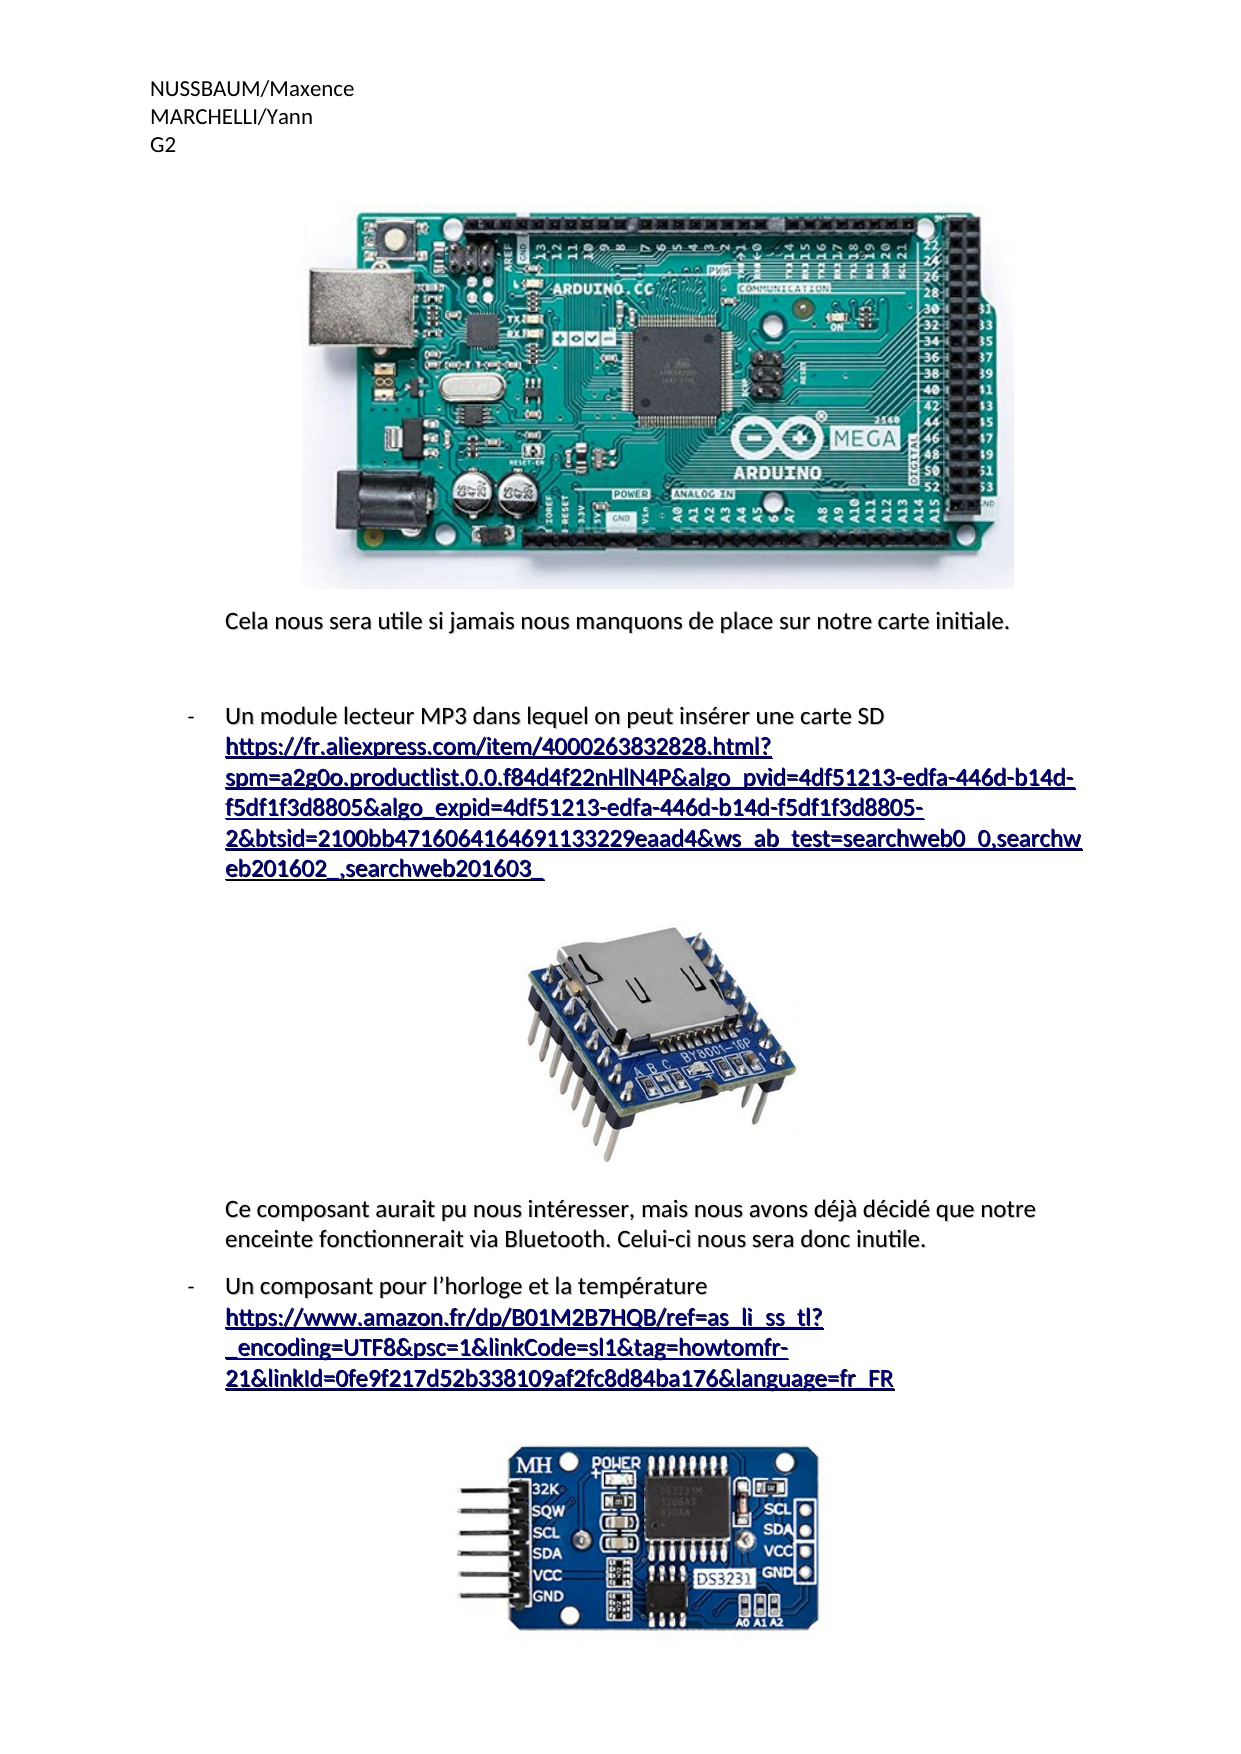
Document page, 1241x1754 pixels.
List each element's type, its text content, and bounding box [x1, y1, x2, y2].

list Ce composant aurait pu nous intéresser, mais nous avons déjà décidé que notre enceinte fonctionnerait via Bluetooth. Celui-ci nous sera donc inutile. [225, 1193, 1090, 1254]
list Un composant pour l’horloge et la température https://www.amazon.fr/dp/B01M2B7HQB/ref=as_li_ss_tl?_encoding=UTF8&psc=1&linkCode=sl1&tag=howtomfr-21&linkId=0fe9f217d52b338109af2fc8d84ba176&language=fr_FR [187, 1271, 1090, 1393]
list Un module lecteur MP3 dans lequel on peut insérer une carte SD https://fr.aliexpress.com/item/4000263832828.html?spm=a2g0o.productlist.0.0.f84d4f22nHlN4P&algo_pvid=4df51213-edfa-446d-b14d-f5df1f3d8805&algo_expid=4df51213-edfa-446d-b14d-f5df1f3d8805-2&btsid=2100bb4716064164691133229eaad4&ws_ab_test=searchweb0_0,searchweb201602_,searchweb201603_ [187, 700, 1090, 883]
list Cela nous sera utile si jamais nous manquons de place sur notre carte initiale. [225, 606, 1090, 636]
